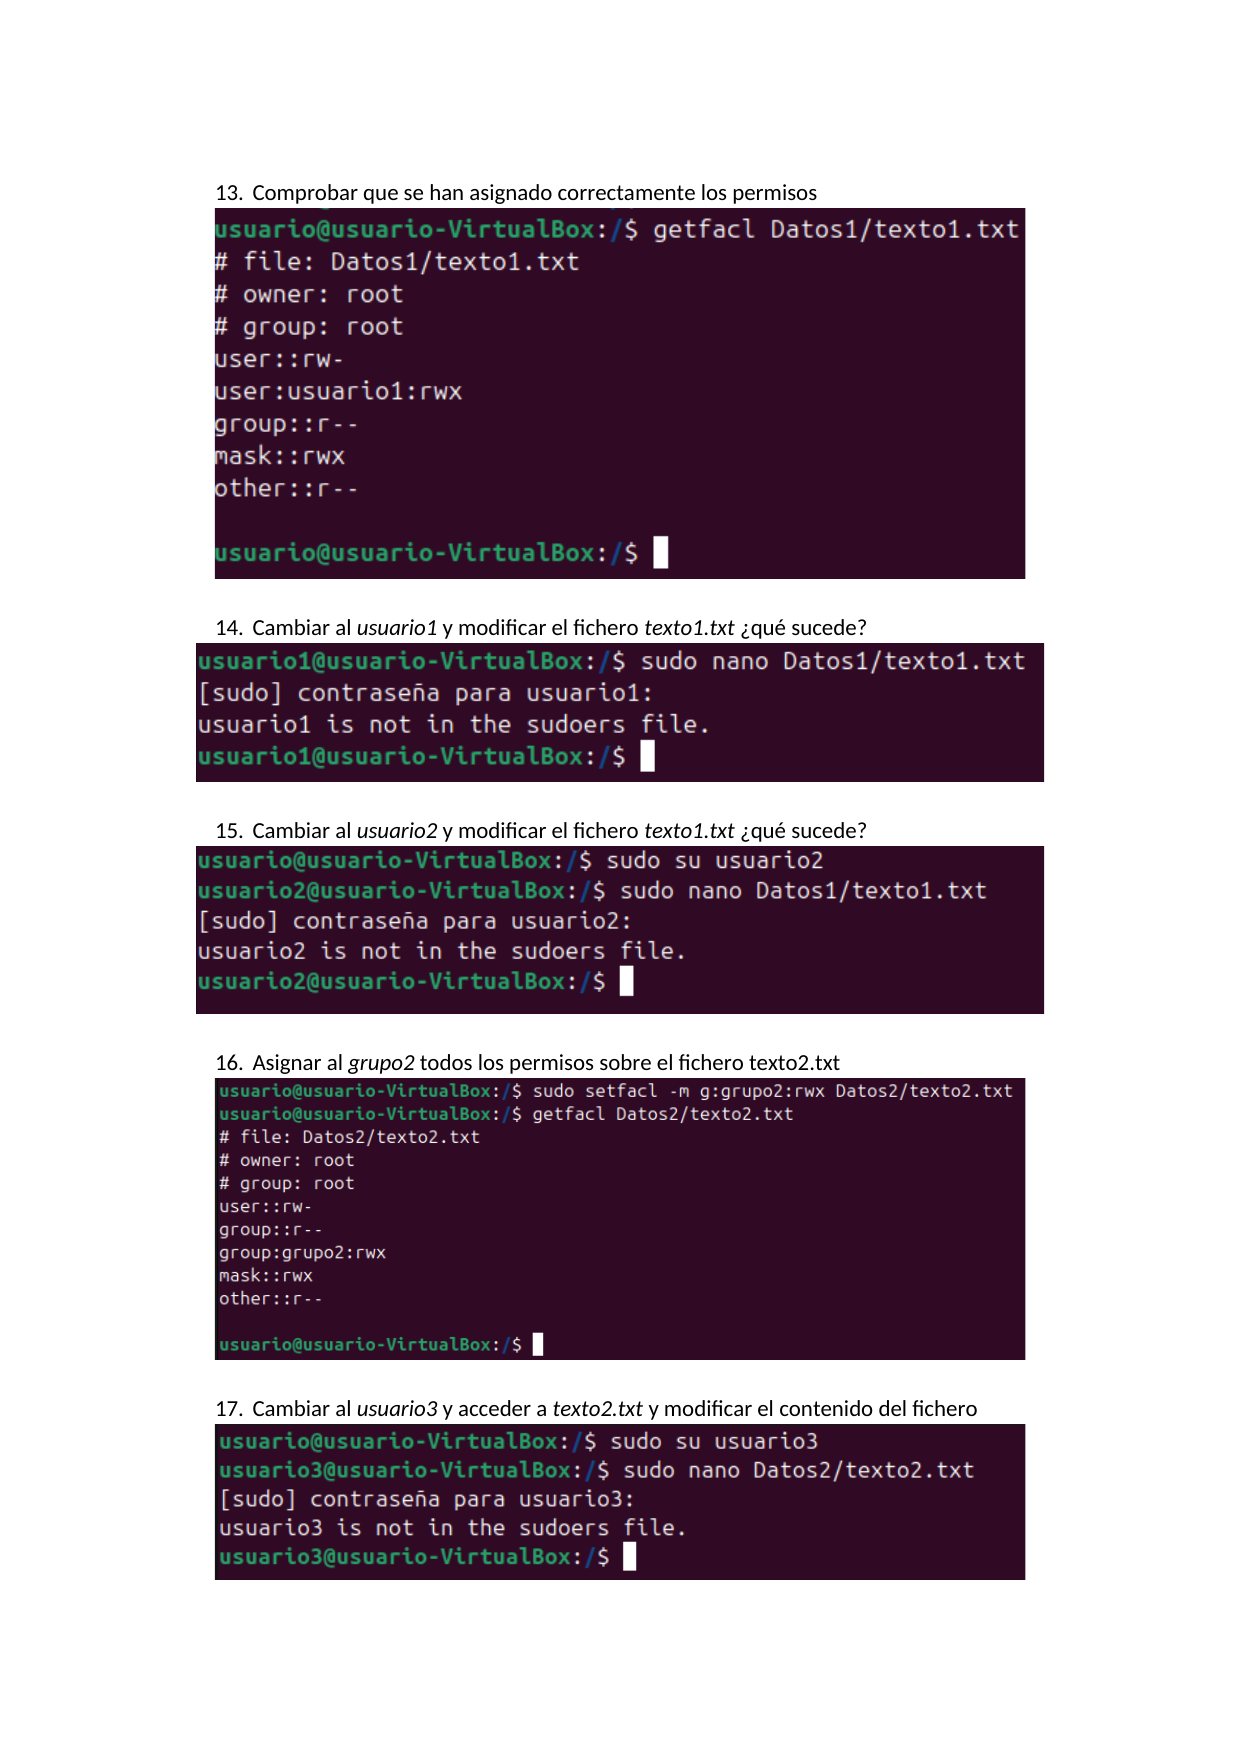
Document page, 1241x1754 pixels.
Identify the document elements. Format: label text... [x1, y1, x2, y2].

list Cambiar al usuario1 y modificar el fichero texto1.txt ¿qué sucede? [215, 613, 1063, 641]
list Cambiar al usuario3 y acceder a texto2.txt y modificar el contenido del fichero [215, 1394, 1063, 1422]
picture [214, 208, 1026, 579]
picture [196, 846, 1045, 1014]
list Cambiar al usuario2 y modificar el fichero texto1.txt ¿qué sucede? [215, 816, 1063, 844]
picture [196, 643, 1045, 782]
list Comprobar que se han asignado correctamente los permisos [215, 178, 1063, 206]
list Asignar al grupo2 todos los permisos sobre el fichero texto2.txt [215, 1048, 1063, 1076]
picture [214, 1424, 1026, 1580]
picture [214, 1078, 1026, 1360]
